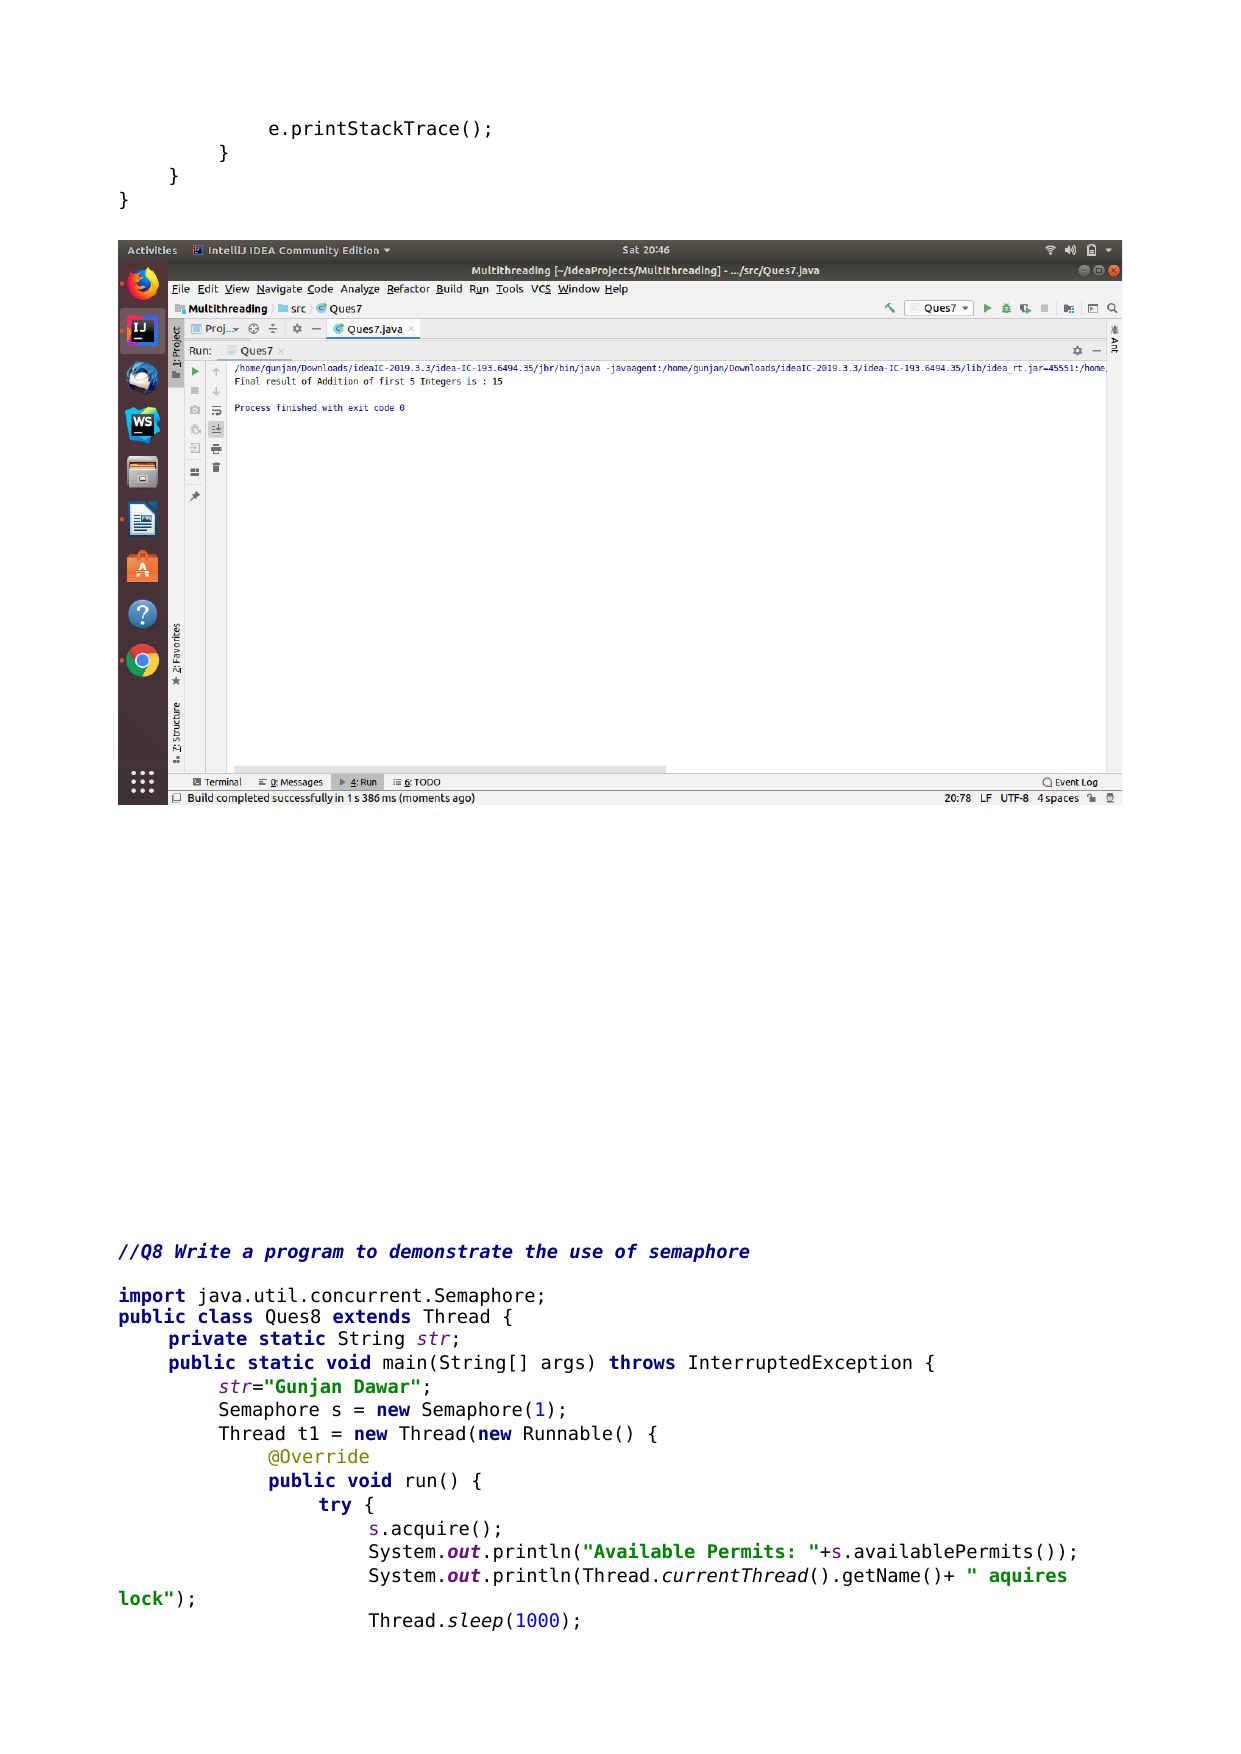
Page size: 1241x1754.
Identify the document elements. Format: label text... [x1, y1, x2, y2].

text s.acquire(); [118, 1517, 1122, 1541]
text Thread.sleep(1000); [118, 1610, 1122, 1634]
text Semaphore s = new Semaphore(1); [118, 1399, 1122, 1423]
text import java.util.concurrent.Semaphore; [118, 1284, 1122, 1306]
text try { [118, 1494, 1122, 1517]
picture [118, 240, 1123, 805]
text } [118, 189, 1122, 211]
text } [118, 142, 1122, 165]
text e.printStackTrace(); [118, 118, 1122, 142]
text private static String str; [118, 1328, 1122, 1352]
text System.out.println(Thread.currentThread().getName()+ " aquires lock"); [118, 1565, 1122, 1610]
text //Q8 Write a program to demonstrate the use of semaphore [118, 1241, 1122, 1263]
text public class Ques8 extends Thread { [118, 1306, 1122, 1328]
text public static void main(String[] args) throws InterruptedException { [118, 1352, 1122, 1376]
text @Override [118, 1447, 1122, 1470]
text Thread t1 = new Thread(new Runnable() { [118, 1423, 1122, 1447]
text str="Gunjan Dawar"; [118, 1376, 1122, 1399]
text public void run() { [118, 1470, 1122, 1494]
text System.out.println("Available Permits: "+s.availablePermits()); [118, 1541, 1122, 1565]
text } [118, 165, 1122, 189]
